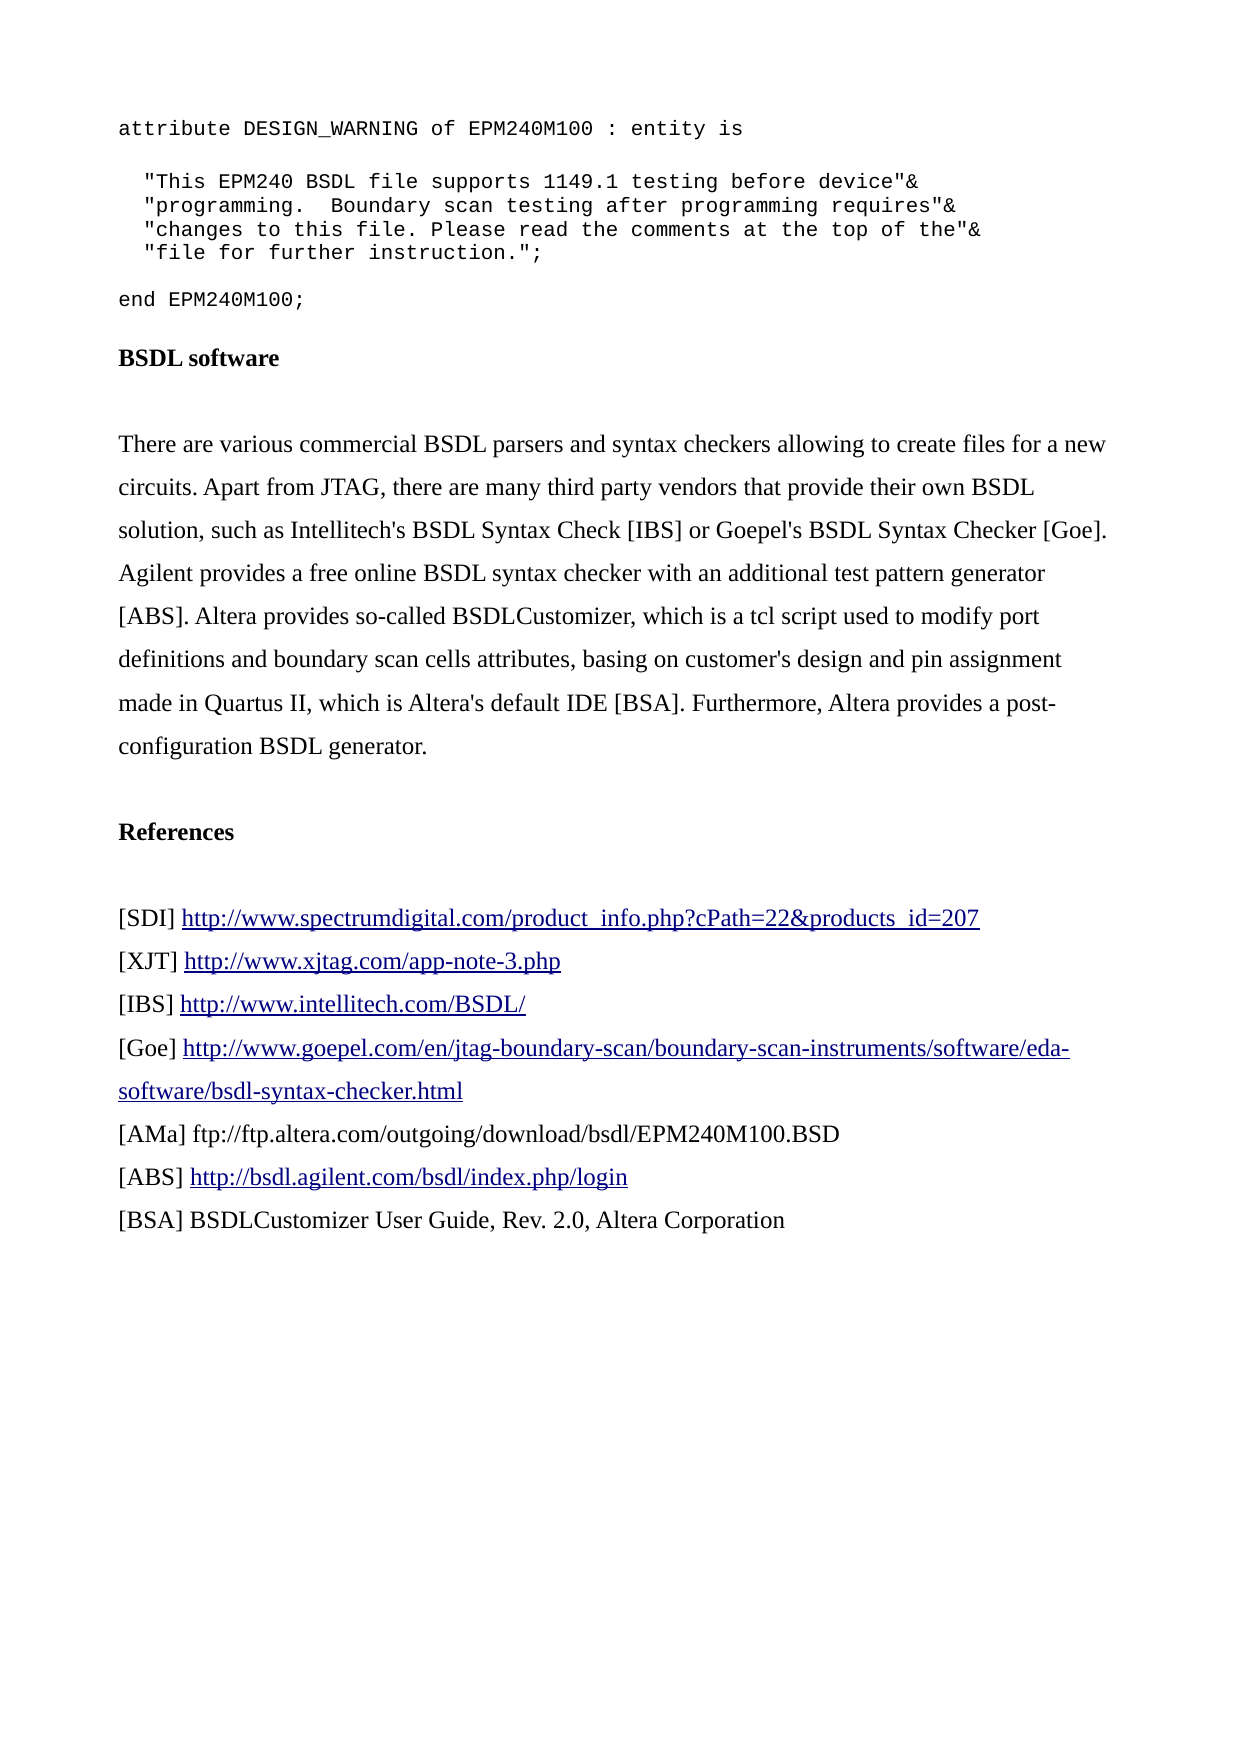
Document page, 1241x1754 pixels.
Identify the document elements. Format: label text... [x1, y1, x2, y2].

text [ABS] http://bsdl.agilent.com/bsdl/index.php/login [118, 1162, 1122, 1191]
text BSDL software [118, 343, 1122, 371]
text [AMa] ftp://ftp.altera.com/outgoing/download/bsdl/EPM240M100.BSD [118, 1119, 1122, 1148]
text "programming. Boundary scan testing after programming requires"& [118, 195, 1122, 218]
text "file for further instruction."; [118, 242, 1122, 266]
text [IBS] http://www.intellitech.com/BSDL/ [118, 989, 1122, 1018]
text There are various commercial BSDL parsers and syntax checkers allowing to create files for a new circuits. Apart from JTAG, there are many third party vendors that provide their own BSDL solution, such as Intellitech's BSDL Syntax Check [IBS] or Goepel's BSDL Syntax Checker [Goe]. Agilent provides a free online BSDL syntax checker with an additional test pattern generator [ABS]. Altera provides so-called BSDLCustomizer, which is a tcl script used to modify port definitions and boundary scan cells attributes, basing on customer's design and pin assignment made in Quartus II, which is Altera's default IDE [BSA]. Furthermore, Altera provides a post-configuration BSDL generator. [118, 429, 1122, 759]
text end EPM240M100; [118, 289, 1122, 313]
text "changes to this file. Please read the comments at the top of the"& [118, 218, 1122, 242]
text [XJT] http://www.xjtag.com/app-note-3.php [118, 946, 1122, 975]
text [Goe] http://www.goepel.com/en/jtag-boundary-scan/boundary-scan-instruments/software/eda-software/bsdl-syntax-checker.html [118, 1033, 1122, 1104]
text attribute DESIGN_WARNING of EPM240M100 : entity is [118, 118, 1122, 142]
text References [118, 817, 1122, 846]
text [SDI] http://www.spectrumdigital.com/product_info.php?cPath=22&products_id=207 [118, 903, 1122, 932]
text [BSA] BSDLCustomizer User Guide, Rev. 2.0, Altera Corporation [118, 1205, 1122, 1234]
text "This EPM240 BSDL file supports 1149.1 testing before device"& [118, 171, 1122, 195]
